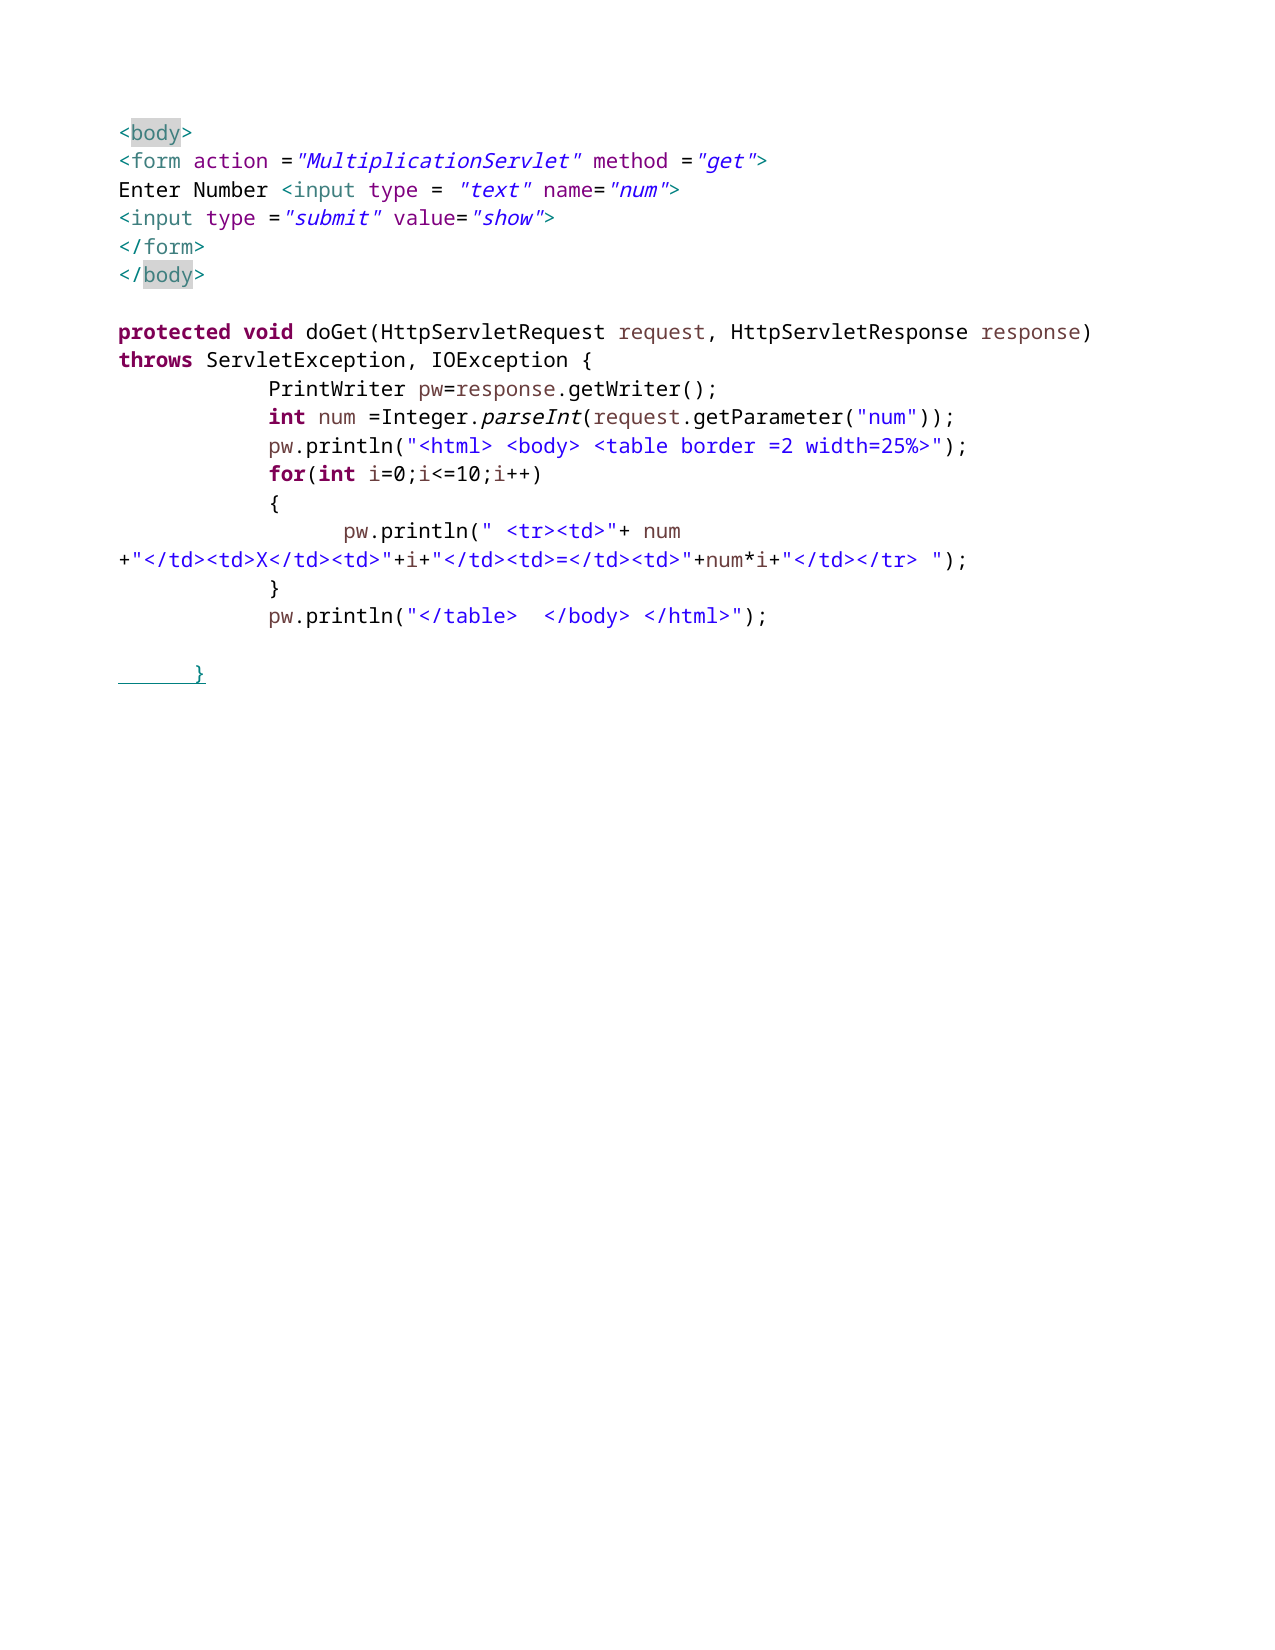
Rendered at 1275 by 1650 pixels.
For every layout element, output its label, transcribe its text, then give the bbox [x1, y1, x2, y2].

text protected void doGet(HttpServletRequest request, HttpServletResponse response) throws ServletException, IOException { [118, 317, 1157, 374]
text pw.println("</table> </body> </html>"); [118, 602, 1157, 630]
text } [118, 658, 1157, 687]
text </form> [118, 232, 1157, 260]
text Enter Number <input type = "text" name="num"> [118, 175, 1157, 203]
text { [118, 488, 1157, 516]
text <input type ="submit" value="show"> [118, 203, 1157, 232]
text for(int i=0;i<=10;i++) [118, 459, 1157, 488]
text <body> [118, 118, 1157, 147]
text pw.println(" <tr><td>"+ num +"</td><td>X</td><td>"+i+"</td><td>=</td><td>"+num*i+"</td></tr> "); [118, 516, 1157, 573]
text } [118, 573, 1157, 602]
text <form action ="MultiplicationServlet" method ="get"> [118, 147, 1157, 175]
text int num =Integer.parseInt(request.getParameter("num")); [118, 402, 1157, 431]
text pw.println("<html> <body> <table border =2 width=25%>"); [118, 431, 1157, 459]
text </body> [118, 260, 1157, 289]
text PrintWriter pw=response.getWriter(); [118, 374, 1157, 402]
